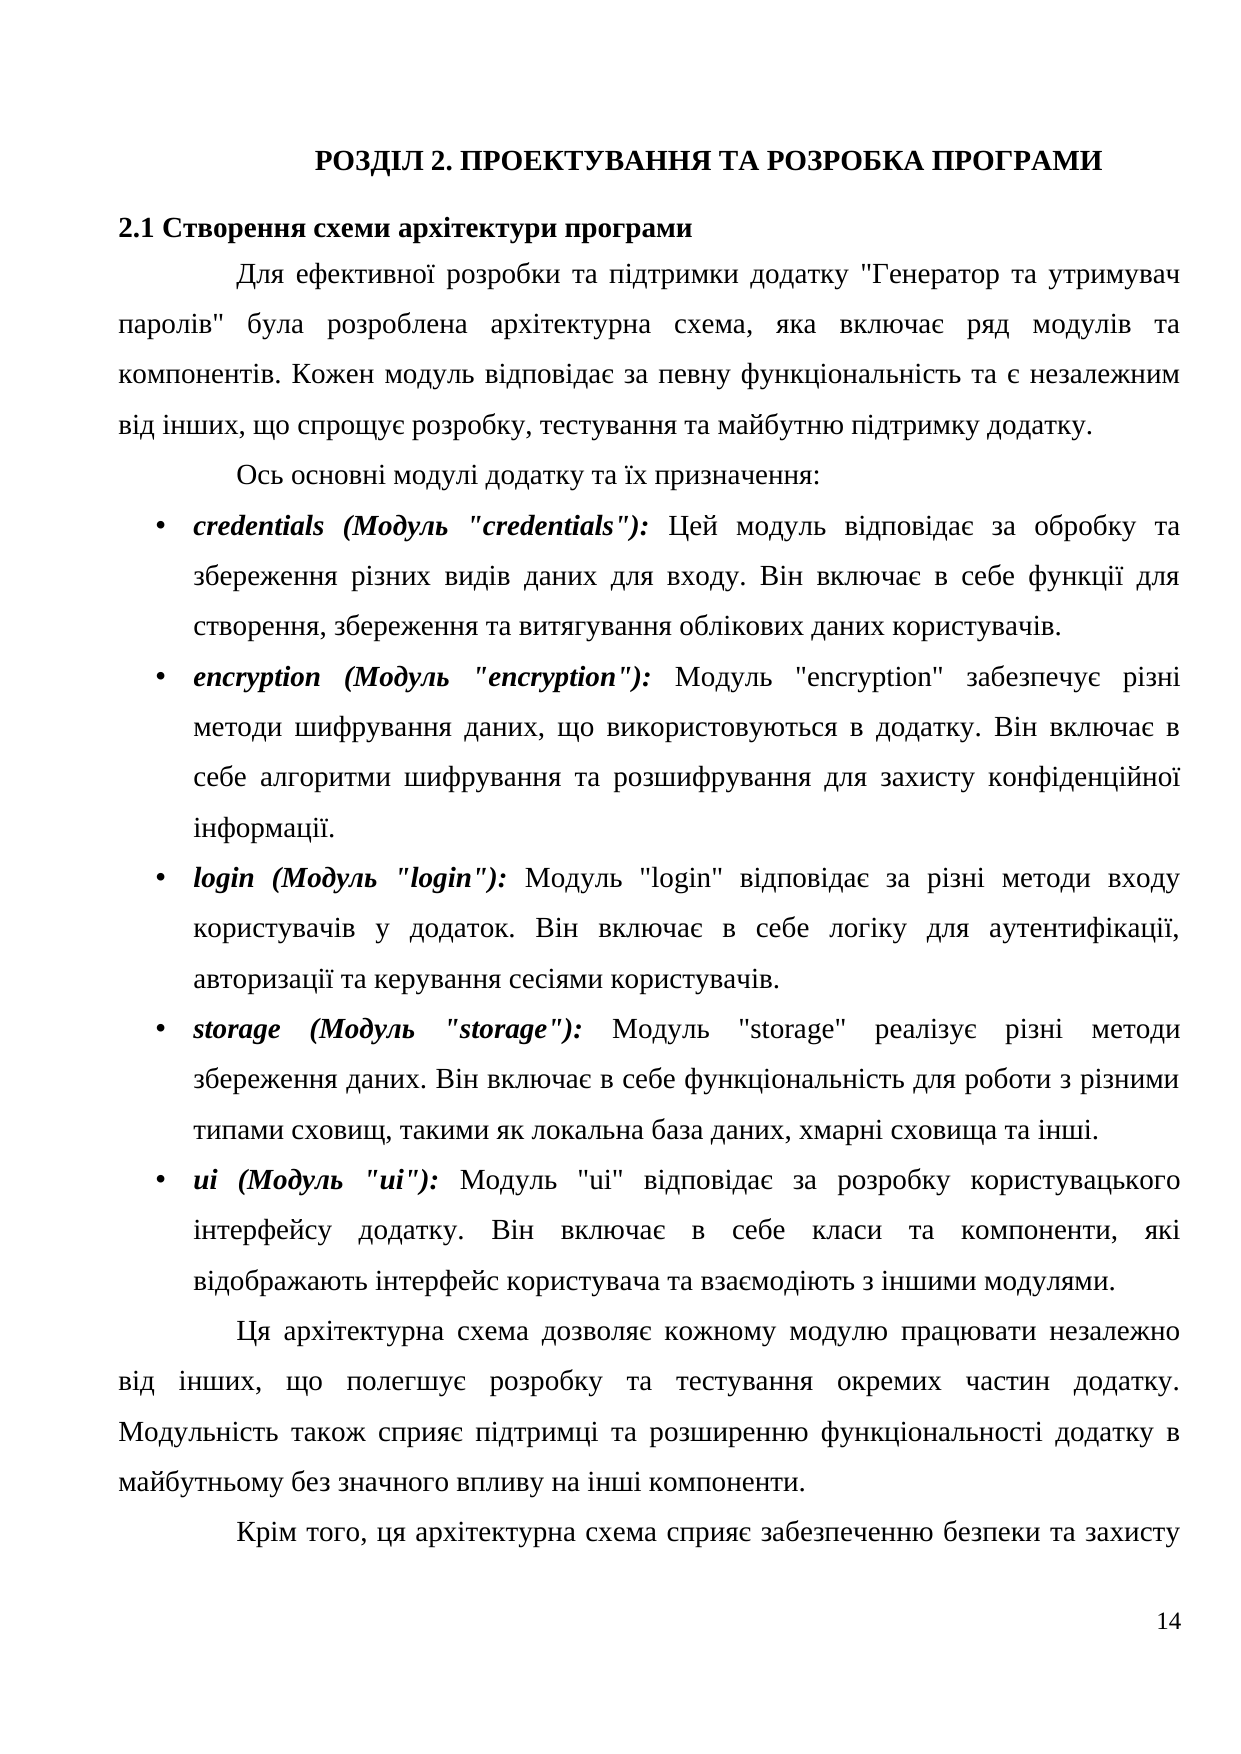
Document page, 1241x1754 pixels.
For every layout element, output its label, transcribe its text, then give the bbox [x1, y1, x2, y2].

text Ось основні модулі додатку та їх призначення: [118, 457, 1181, 491]
list credentials (Модуль "credentials"): Цей модуль відповідає за обробку та збереження різних видів даних для входу. Він включає в себе функції для створення, збереження та витягування облікових даних користувачів. [156, 508, 1181, 642]
text Для ефективної розробки та підтримки додатку "Генератор та утримувач паролів" була розроблена архітектурна схема, яка включає ряд модулів та компонентів. Кожен модуль відповідає за певну функціональність та є незалежним від інших, що спрощує розробку, тестування та майбутню підтримку додатку. [118, 256, 1181, 441]
text Ця архітектурна схема дозволяє кожному модулю працювати незалежно від інших, що полегшує розробку та тестування окремих частин додатку. Модульність також сприяє підтримці та розширенню функціональності додатку в майбутньому без значного впливу на інші компоненти. [118, 1313, 1181, 1498]
subtitle РОЗДІЛ 2. ПРОЕКТУВАННЯ ТА РОЗРОБКА ПРОГРАМИ [118, 143, 1181, 177]
list storage (Модуль "storage"): Модуль "storage" реалізує різні методи збереження даних. Він включає в себе функціональність для роботи з різними типами сховищ, такими як локальна база даних, хмарні сховища та інші. [156, 1011, 1181, 1145]
subtitle 2.1 Створення схеми архітектури програми [118, 210, 1181, 243]
list ui (Модуль "ui"): Модуль "ui" відповідає за розробку користувацького інтерфейсу додатку. Він включає в себе класи та компоненти, які відображають інтерфейс користувача та взаємодіють з іншими модулями. [156, 1162, 1181, 1296]
list login (Модуль "login"): Модуль "login" відповідає за різні методи входу користувачів у додаток. Він включає в себе логіку для аутентифікації, авторизації та керування сесіями користувачів. [156, 860, 1181, 994]
list encryption (Модуль "encryption"): Модуль "encryption" забезпечує різні методи шифрування даних, що використовуються в додатку. Він включає в себе алгоритми шифрування та розшифрування для захисту конфіденційної інформації. [156, 659, 1181, 843]
text Крім того, ця архітектурна схема сприяє забезпеченню безпеки та захисту [118, 1514, 1181, 1548]
